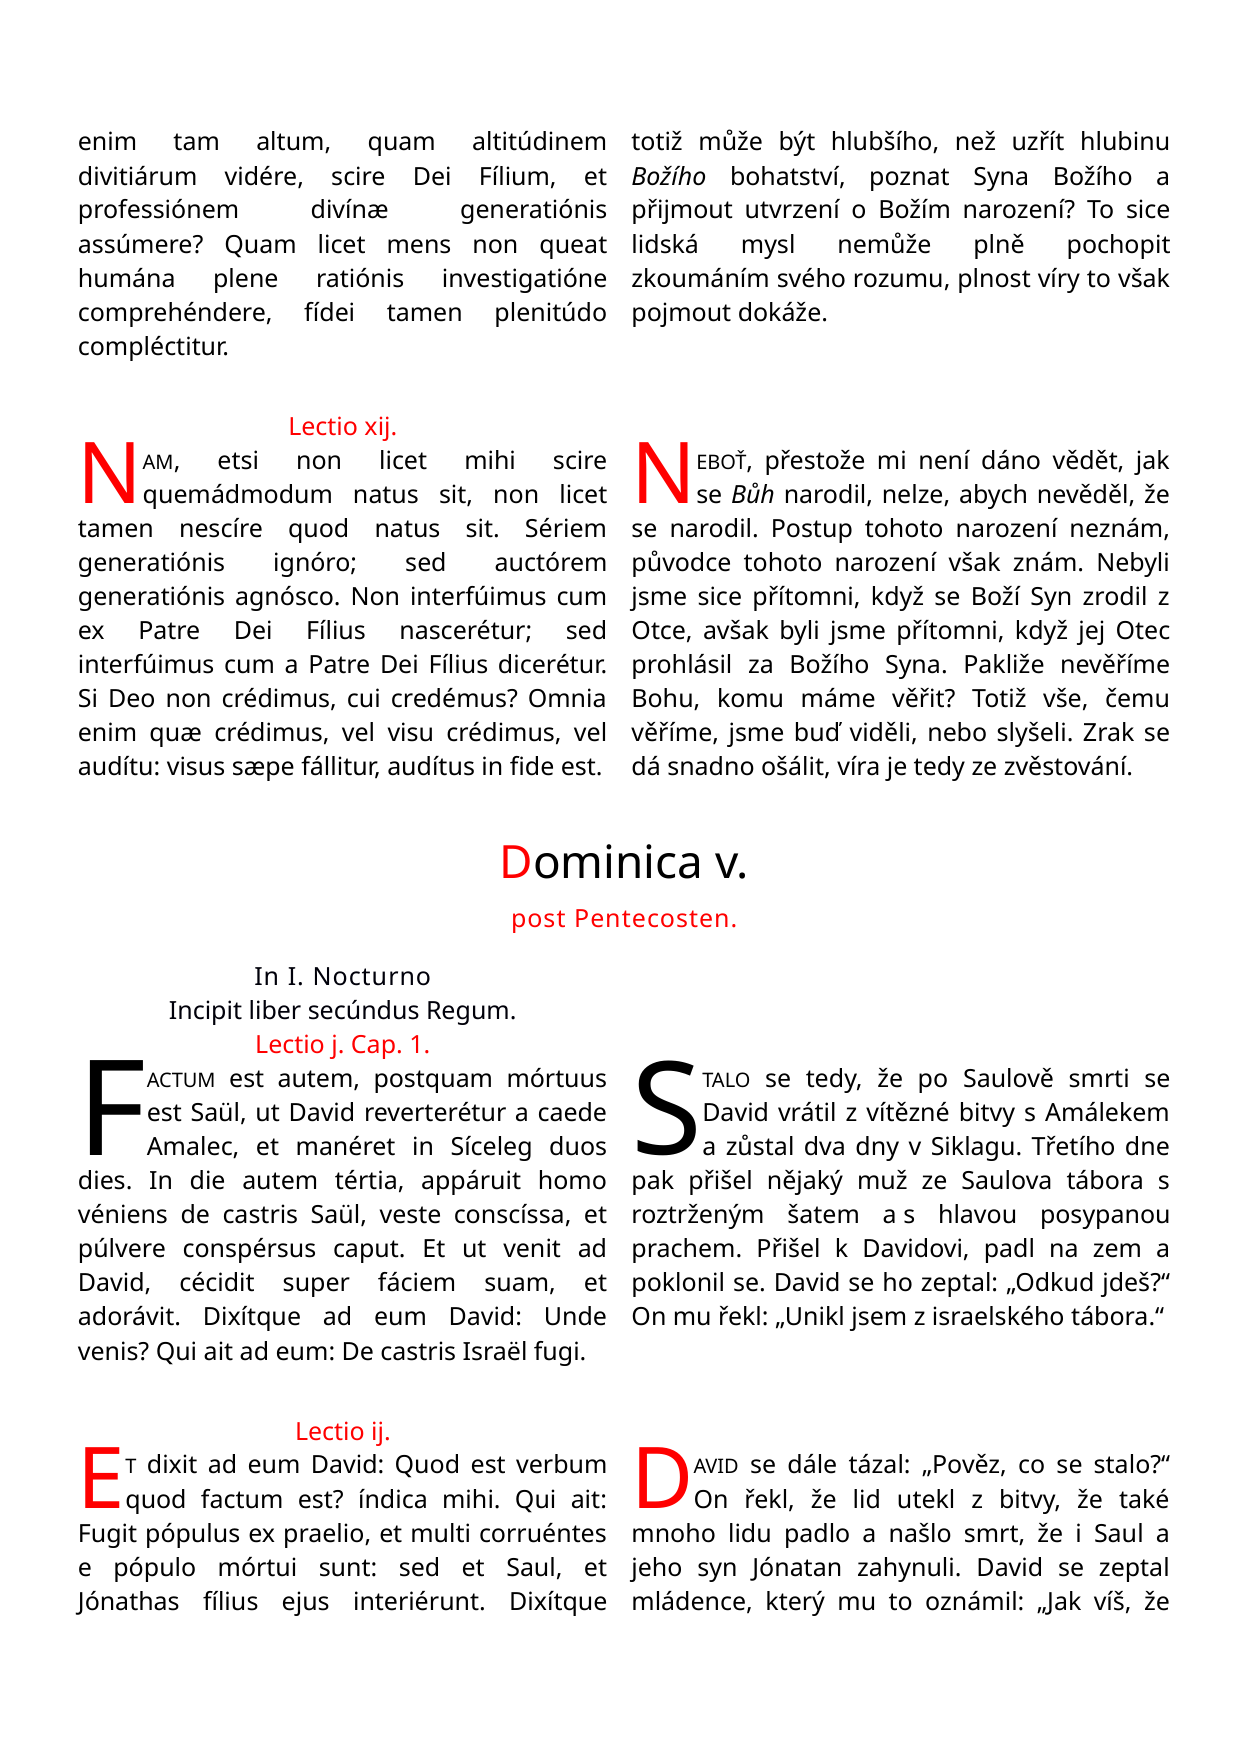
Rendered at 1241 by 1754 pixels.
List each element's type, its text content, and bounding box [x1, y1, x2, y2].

table_cell totiž může být hlubšího, než uzřít hlubinu Božího bohatství, poznat Syna Božího a přijmout utvrzení o Božím narození? To sice lidská mysl nemůže plně pochopit zkoumáním svého rozumu, plnost víry to však pojmout dokáže. [619, 118, 1182, 402]
table_cell Lectio xij. Nam, etsi non licet mihi scire quemádmodum natus sit, non licet tamen nescíre quod natus sit. Sériem generatiónis ignóro; sed auctórem generatiónis agnósco. Non interfúimus cum ex Patre Dei Fílius nascerétur; sed interfúimus cum a Patre Dei Fílius dicerétur. Si Deo non crédimus, cui credémus? Omnia enim quæ crédimus, vel visu crédimus, vel audítu: visus sæpe fállitur, audítus in fide est. [66, 403, 619, 823]
table_cell Neboť, přestože mi není dáno vědět, jak se Bůh narodil, nelze, abych nevěděl, že se narodil. Postup tohoto narození neznám, původce tohoto narození však znám. Nebyli jsme sice přítomni, když se Boží Syn zrodil z Otce, avšak byli jsme přítomni, když jej Otec prohlásil za Božího Syna. Pakliže nevěříme Bohu, komu máme věřit? Totiž vše, čemu věříme, jsme buď viděli, nebo slyšeli. Zrak se dá snadno ošálit, víra je tedy ze zvěstování. [619, 403, 1182, 823]
table_cell In I. Nocturno Incipit liber secúndus Regum. Lectio j. Cap. 1. Factum est autem, postquam mórtuus est Saül, ut David reverterétur a caede Amalec, et manéret in Síceleg duos dies. In die autem tértia, appáruit homo véniens de castris Saül, veste conscíssa, et púlvere conspérsus caput. Et ut venit ad David, cécidit super fáciem suam, et adorávit. Dixítque ad eum David: Unde venis? Qui ait ad eum: De castris Israël fugi. [66, 953, 619, 1407]
table_cell enim tam altum, quam altitúdinem divitiárum vidére, scire Dei Fílium, et professiónem divínæ generatiónis assúmere? Quam licet mens non queat humána plene ratiónis investigatióne comprehéndere, fídei tamen plenitúdo compléctitur. [66, 118, 619, 402]
table_cell David se dále tázal: „Pověz, co se stalo?“ On řekl, že lid utekl z bitvy, že také mnoho lidu padlo a našlo smrt, že i Saul a jeho syn Jónatan zahynuli. David se zeptal mládence, který mu to oznámil: „Jak víš, že [619, 1407, 1182, 1623]
table_cell Dominica v. post Pentecosten. [66, 823, 1182, 952]
table_cell Stalo se tedy, že po Saulově smrti se David vrátil z vítězné bitvy s Amálekem a zůstal dva dny v Siklagu. Třetího dne pak přišel nějaký muž ze Saulova tábora s roztrženým šatem a s hlavou posypanou prachem. Přišel k Davidovi, padl na zem a poklonil se. David se ho zeptal: „Odkud jdeš?“ On mu řekl: „Unikl jsem z israelského tábora.“ [619, 953, 1182, 1407]
table_cell Lectio ij. Et dixit ad eum David: Quod est verbum quod factum est? índica mihi. Qui ait: Fugit pópulus ex praelio, et multi corruéntes e pópulo mórtui sunt: sed et Saul, et Jónathas fílius ejus interiérunt. Dixítque [66, 1407, 619, 1623]
